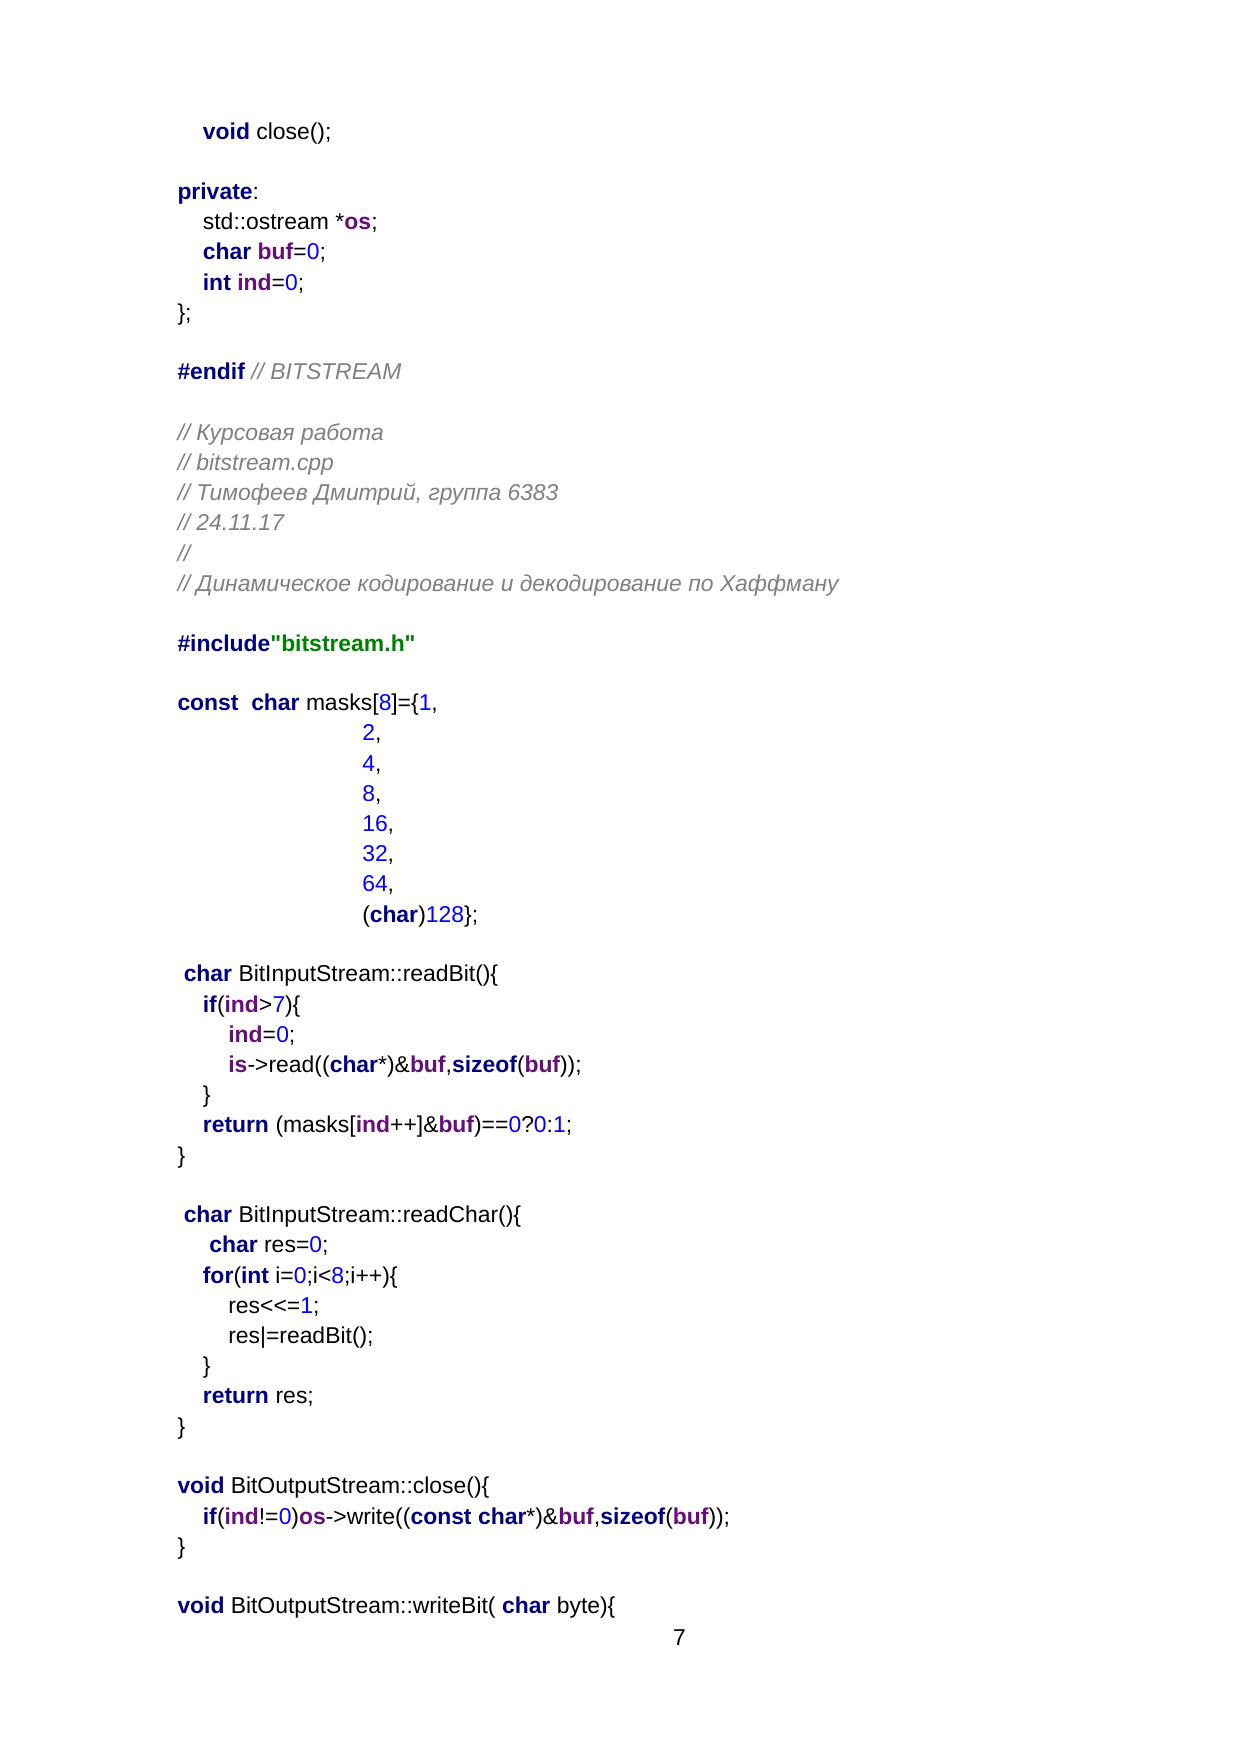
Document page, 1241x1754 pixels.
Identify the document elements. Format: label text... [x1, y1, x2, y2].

text return res; [177, 1382, 1181, 1409]
text 8, [177, 780, 1181, 806]
text }; [177, 299, 1181, 325]
text if(ind>7){ [177, 991, 1181, 1017]
text void close(); [177, 118, 1181, 144]
text 4, [177, 749, 1181, 776]
text const char masks[8]={1, [177, 689, 1181, 716]
text char BitInputStream::readChar(){ [177, 1201, 1181, 1228]
text res<<=1; [177, 1292, 1181, 1318]
text char buf=0; [177, 238, 1181, 264]
text } [177, 1081, 1181, 1107]
text 16, [177, 810, 1181, 836]
text int ind=0; [177, 268, 1181, 295]
text char res=0; [177, 1231, 1181, 1258]
text is->read((char*)&buf,sizeof(buf)); [177, 1051, 1181, 1077]
text if(ind!=0)os->write((const char*)&buf,sizeof(buf)); [177, 1503, 1181, 1529]
text void BitOutputStream::close(){ [177, 1472, 1181, 1499]
text 2, [177, 719, 1181, 746]
text void BitOutputStream::writeBit( char byte){ [177, 1592, 1181, 1619]
text #endif // BITSTREAM [177, 358, 1181, 385]
text 32, [177, 840, 1181, 867]
text // 24.11.17 [177, 509, 1181, 536]
text #include"bitstream.h" [177, 629, 1181, 656]
text std::ostream *os; [177, 208, 1181, 234]
text res|=readBit(); [177, 1322, 1181, 1348]
text // bitstream.cpp [177, 449, 1181, 475]
text ind=0; [177, 1021, 1181, 1047]
text } [177, 1142, 1181, 1168]
text // Динамическое кодирование и декодирование по Хаффману [177, 570, 1181, 596]
text (char)128}; [177, 901, 1181, 927]
text } [177, 1352, 1181, 1379]
text for(int i=0;i<8;i++){ [177, 1262, 1181, 1288]
text // Тимофеев Дмитрий, группа 6383 [177, 479, 1181, 506]
text private: [177, 178, 1181, 204]
text } [177, 1413, 1181, 1439]
text char BitInputStream::readBit(){ [177, 960, 1181, 987]
text } [177, 1533, 1181, 1559]
text // Курсовая работа [177, 419, 1181, 445]
text // [177, 539, 1181, 566]
text return (masks[ind++]&buf)==0?0:1; [177, 1111, 1181, 1138]
text 64, [177, 870, 1181, 897]
